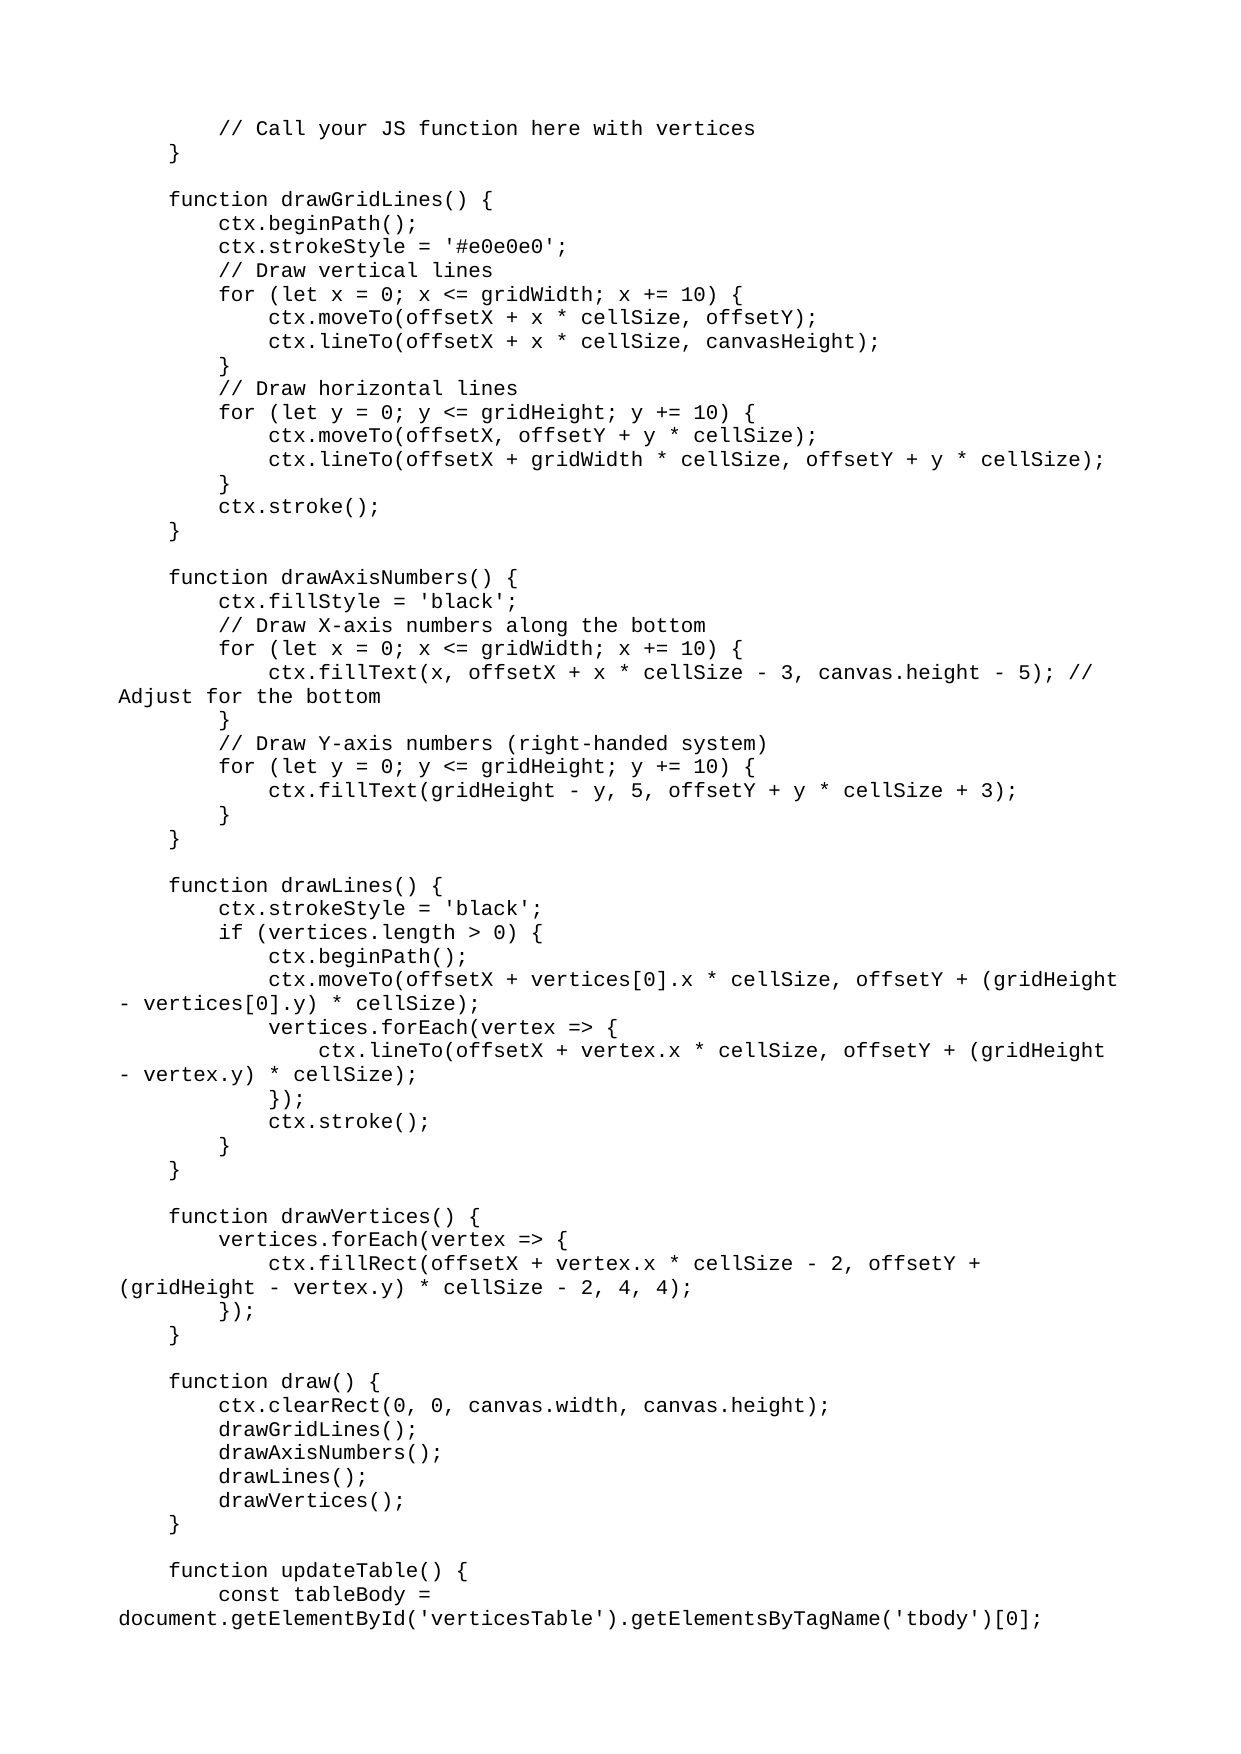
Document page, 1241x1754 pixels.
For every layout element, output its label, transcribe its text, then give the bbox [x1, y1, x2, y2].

text for (let x = 0; x <= gridWidth; x += 10) { [118, 638, 1122, 662]
text ctx.strokeStyle = 'black'; [118, 898, 1122, 922]
text ctx.fillRect(offsetX + vertex.x * cellSize - 2, offsetY + (gridHeight - vertex.y) * cellSize - 2, 4, 4); [118, 1253, 1122, 1300]
text for (let x = 0; x <= gridWidth; x += 10) { [118, 284, 1122, 307]
text } [118, 354, 1122, 378]
text // Draw Y-axis numbers (right-handed system) [118, 733, 1122, 757]
text } [118, 827, 1122, 851]
text if (vertices.length > 0) { [118, 922, 1122, 946]
text ctx.clearRect(0, 0, canvas.width, canvas.height); [118, 1395, 1122, 1419]
text // Draw horizontal lines [118, 378, 1122, 402]
text }); [118, 1088, 1122, 1111]
text ctx.lineTo(offsetX + vertex.x * cellSize, offsetY + (gridHeight - vertex.y) * cellSize); [118, 1040, 1122, 1088]
text } [118, 1324, 1122, 1348]
text } [118, 1158, 1122, 1182]
text }); [118, 1300, 1122, 1324]
text } [118, 804, 1122, 827]
text ctx.beginPath(); [118, 213, 1122, 236]
text // Call your JS function here with vertices [118, 118, 1122, 142]
text drawVertices(); [118, 1489, 1122, 1513]
text function drawGridLines() { [118, 189, 1122, 213]
text function drawVertices() { [118, 1206, 1122, 1229]
text } [118, 473, 1122, 496]
text ctx.fillStyle = 'black'; [118, 591, 1122, 615]
text function drawLines() { [118, 875, 1122, 898]
text function draw() { [118, 1371, 1122, 1395]
text ctx.moveTo(offsetX + vertices[0].x * cellSize, offsetY + (gridHeight - vertices[0].y) * cellSize); [118, 969, 1122, 1017]
text vertices.forEach(vertex => { [118, 1229, 1122, 1253]
text ctx.fillText(x, offsetX + x * cellSize - 3, canvas.height - 5); // Adjust for the bottom [118, 662, 1122, 709]
text ctx.fillText(gridHeight - y, 5, offsetY + y * cellSize + 3); [118, 780, 1122, 804]
text drawLines(); [118, 1466, 1122, 1489]
text function drawAxisNumbers() { [118, 567, 1122, 591]
text ctx.lineTo(offsetX + x * cellSize, canvasHeight); [118, 331, 1122, 354]
text ctx.moveTo(offsetX, offsetY + y * cellSize); [118, 426, 1122, 449]
text function updateTable() { [118, 1561, 1122, 1584]
text ctx.stroke(); [118, 1111, 1122, 1135]
text // Draw X-axis numbers along the bottom [118, 615, 1122, 638]
text for (let y = 0; y <= gridHeight; y += 10) { [118, 402, 1122, 426]
text ctx.moveTo(offsetX + x * cellSize, offsetY); [118, 307, 1122, 331]
text ctx.strokeStyle = '#e0e0e0'; [118, 236, 1122, 260]
text } [118, 709, 1122, 733]
text } [118, 1135, 1122, 1158]
text } [118, 142, 1122, 165]
text for (let y = 0; y <= gridHeight; y += 10) { [118, 757, 1122, 780]
text ctx.stroke(); [118, 496, 1122, 520]
text const tableBody = document.getElementById('verticesTable').getElementsByTagName('tbody')[0]; [118, 1584, 1122, 1631]
text } [118, 520, 1122, 544]
text // Draw vertical lines [118, 260, 1122, 284]
text } [118, 1513, 1122, 1537]
text drawAxisNumbers(); [118, 1442, 1122, 1466]
text vertices.forEach(vertex => { [118, 1017, 1122, 1040]
text ctx.lineTo(offsetX + gridWidth * cellSize, offsetY + y * cellSize); [118, 449, 1122, 473]
text drawGridLines(); [118, 1419, 1122, 1442]
text ctx.beginPath(); [118, 946, 1122, 969]
